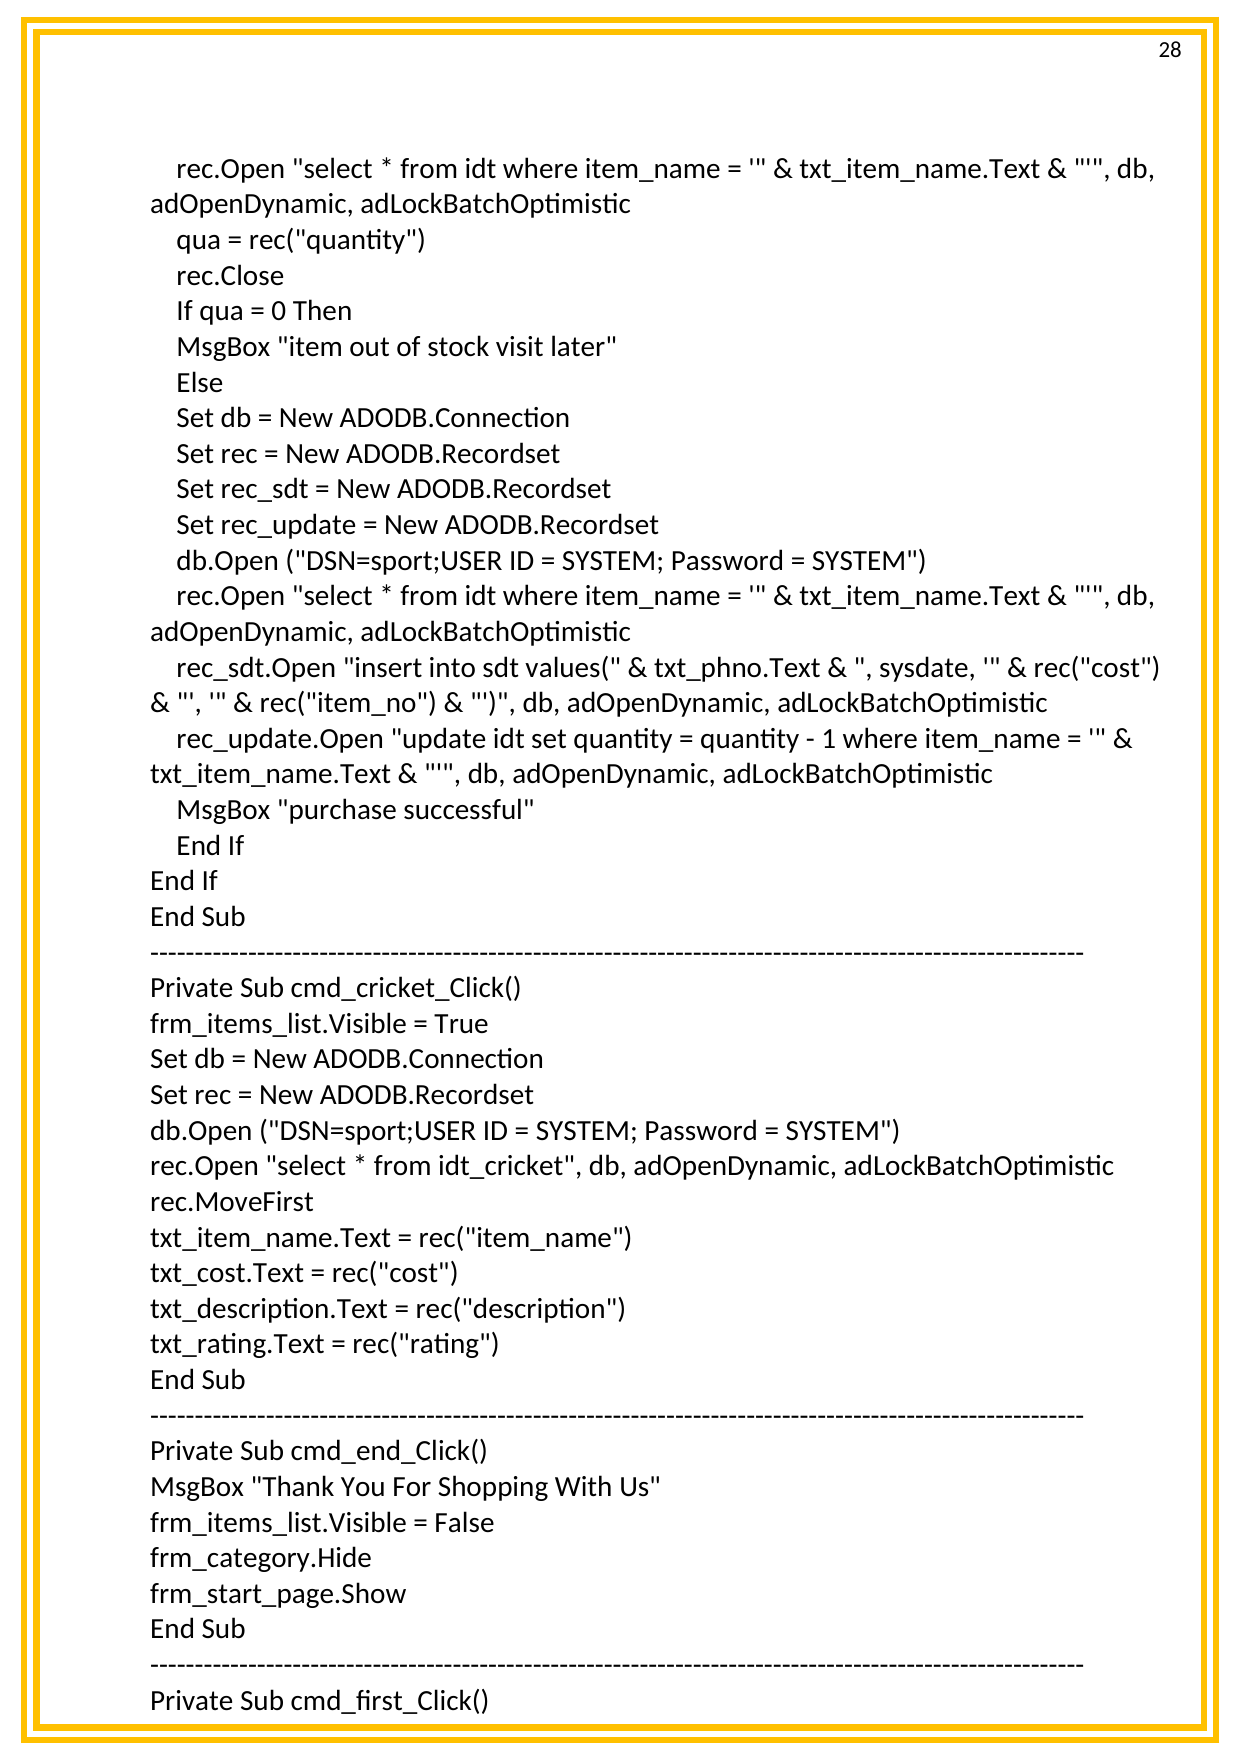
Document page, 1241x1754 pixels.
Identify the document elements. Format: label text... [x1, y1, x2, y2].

text End If [150, 862, 1181, 898]
text MsgBox "Thank You For Shopping With Us" [150, 1468, 1181, 1504]
text rec_update.Open "update idt set quantity = quantity - 1 where item_name = '" & txt_item_name.Text & "'", db, adOpenDynamic, adLockBatchOptimistic [150, 720, 1181, 791]
text End Sub [150, 898, 1181, 934]
text Set db = New ADODB.Connection [150, 399, 1181, 435]
text txt_cost.Text = rec("cost") [150, 1254, 1181, 1290]
text frm_start_page.Show [150, 1575, 1181, 1611]
text End Sub [150, 1361, 1181, 1397]
text MsgBox "item out of stock visit later" [150, 328, 1181, 364]
text Set rec = New ADODB.Recordset [150, 1076, 1181, 1112]
text txt_rating.Text = rec("rating") [150, 1326, 1181, 1361]
text rec_sdt.Open "insert into sdt values(" & txt_phno.Text & ", sysdate, '" & rec("cost") & "', '" & rec("item_no") & "')", db, adOpenDynamic, adLockBatchOptimistic [150, 649, 1181, 720]
text db.Open ("DSN=sport;USER ID = SYSTEM; Password = SYSTEM") [150, 1112, 1181, 1147]
text db.Open ("DSN=sport;USER ID = SYSTEM; Password = SYSTEM") [150, 542, 1181, 577]
text If qua = 0 Then [150, 292, 1181, 328]
text Set rec_sdt = New ADODB.Recordset [150, 471, 1181, 506]
text frm_category.Hide [150, 1539, 1181, 1575]
text MsgBox "purchase successful" [150, 791, 1181, 827]
text rec.Open "select * from idt where item_name = '" & txt_item_name.Text & "'", db, adOpenDynamic, adLockBatchOptimistic [150, 150, 1181, 221]
text rec.MoveFirst [150, 1183, 1181, 1219]
text qua = rec("quantity") [150, 221, 1181, 257]
text frm_items_list.Visible = False [150, 1504, 1181, 1539]
text txt_description.Text = rec("description") [150, 1290, 1181, 1326]
text Set rec_update = New ADODB.Recordset [150, 506, 1181, 542]
text End If [150, 827, 1181, 862]
text Private Sub cmd_first_Click() [150, 1682, 1181, 1717]
text --------------------------------------------------------------------------------------------------------- [150, 934, 1181, 969]
text frm_items_list.Visible = True [150, 1005, 1181, 1041]
text Private Sub cmd_end_Click() [150, 1432, 1181, 1468]
text rec.Close [150, 257, 1181, 292]
text rec.Open "select * from idt_cricket", db, adOpenDynamic, adLockBatchOptimistic [150, 1147, 1181, 1183]
text --------------------------------------------------------------------------------------------------------- [150, 1646, 1181, 1682]
text txt_item_name.Text = rec("item_name") [150, 1219, 1181, 1254]
text rec.Open "select * from idt where item_name = '" & txt_item_name.Text & "'", db, adOpenDynamic, adLockBatchOptimistic [150, 577, 1181, 649]
text Set rec = New ADODB.Recordset [150, 435, 1181, 471]
text Private Sub cmd_cricket_Click() [150, 969, 1181, 1005]
text Set db = New ADODB.Connection [150, 1041, 1181, 1076]
text --------------------------------------------------------------------------------------------------------- [150, 1397, 1181, 1432]
text End Sub [150, 1611, 1181, 1646]
text Else [150, 364, 1181, 399]
